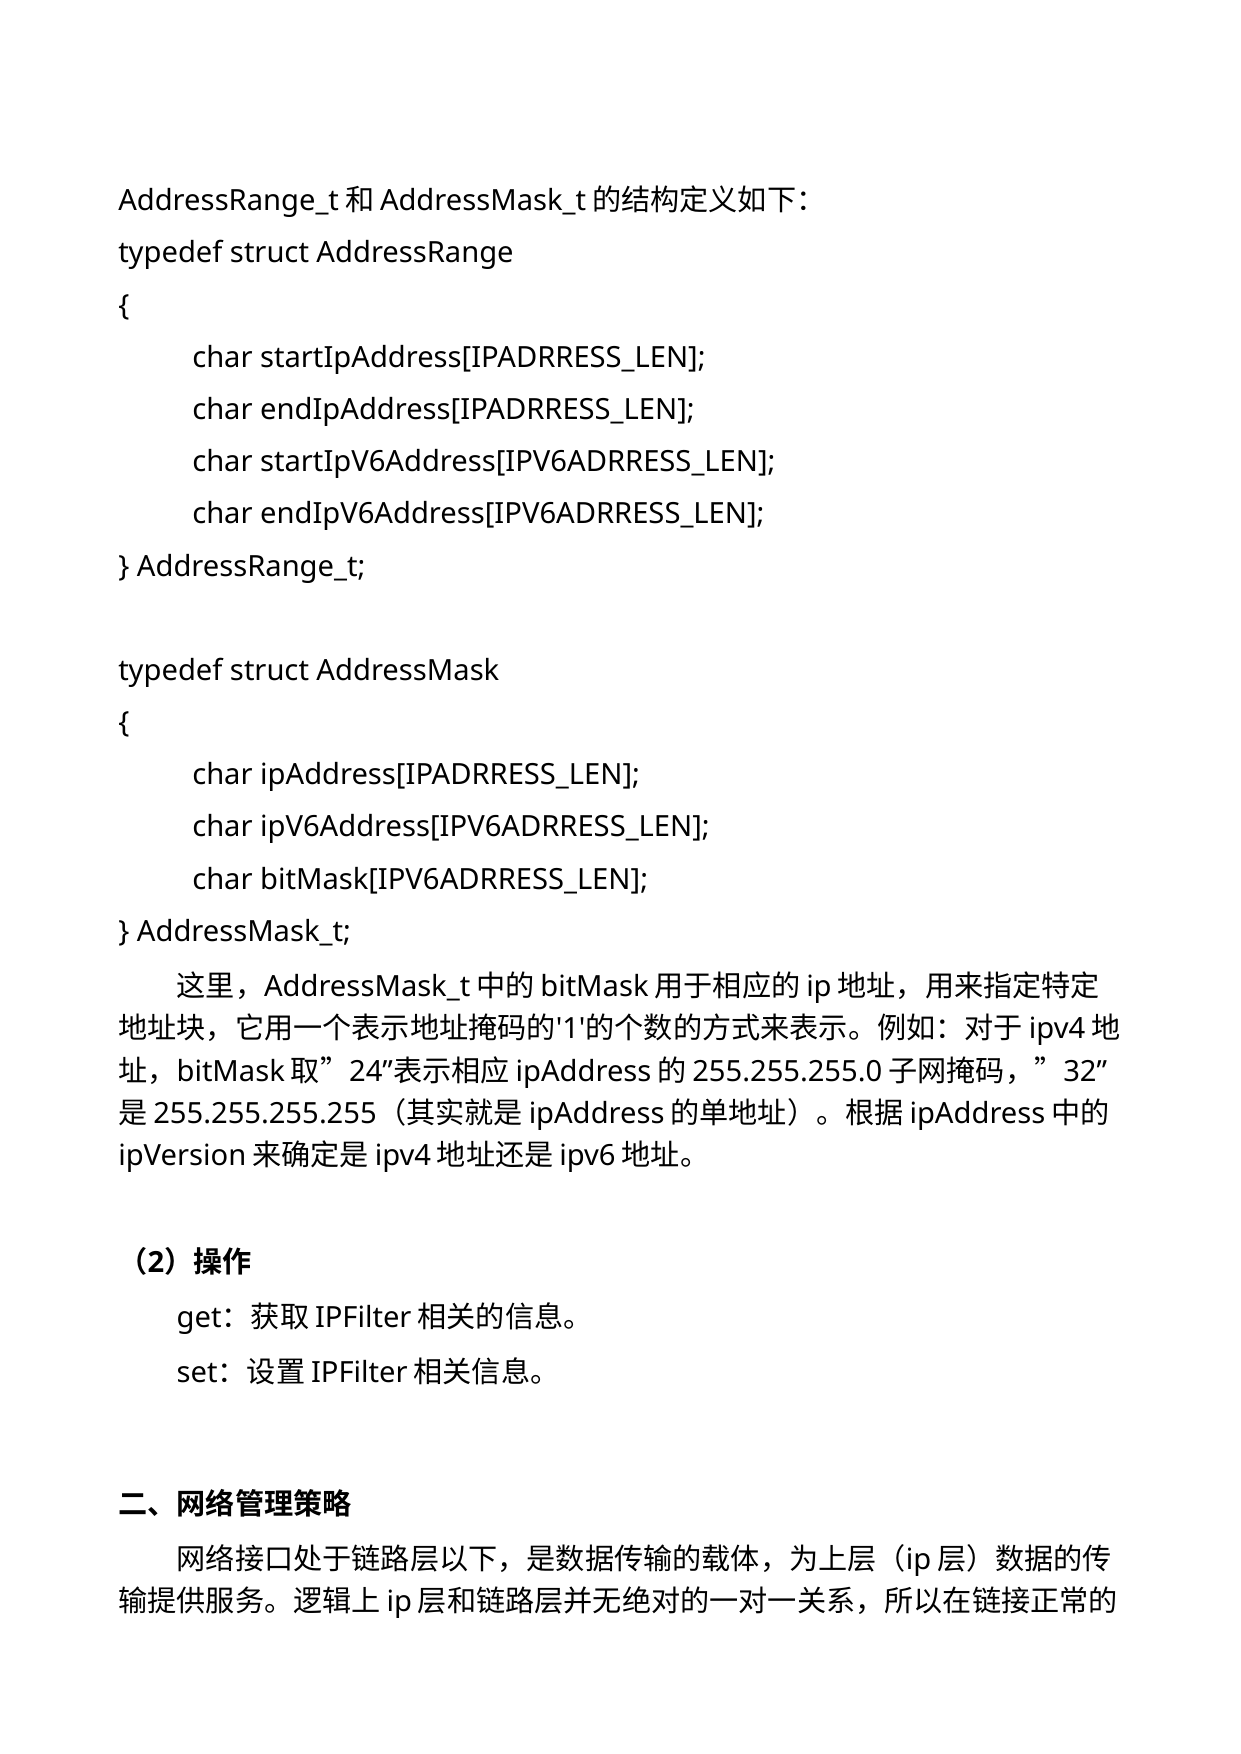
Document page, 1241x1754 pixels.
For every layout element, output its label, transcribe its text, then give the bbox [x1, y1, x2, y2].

text 这里，AddressMask_t中的bitMask用于相应的ip地址，用来指定特定地址块，它用一个表示地址掩码的'1'的个数的方式来表示。例如：对于ipv4地址，bitMask取”24”表示相应ipAddress的255.255.255.0子网掩码，”32”是255.255.255.255（其实就是ipAddress的单地址）。根据ipAddress中的ipVersion来确定是ipv4地址还是ipv6地址。 [118, 962, 1122, 1174]
text char bitMask[IPV6ADRRESS_LEN]; [118, 858, 1122, 898]
text { [118, 701, 1122, 741]
text set：设置IPFilter相关信息。 [118, 1349, 1122, 1391]
text { [118, 284, 1122, 323]
text char endIpAddress[IPADRRESS_LEN]; [118, 388, 1122, 428]
text get：获取IPFilter相关的信息。 [118, 1294, 1122, 1336]
text char startIpAddress[IPADRRESS_LEN]; [118, 336, 1122, 376]
text char startIpV6Address[IPV6ADRRESS_LEN]; [118, 440, 1122, 480]
text char ipV6Address[IPV6ADRRESS_LEN]; [118, 806, 1122, 845]
text char endIpV6Address[IPV6ADRRESS_LEN]; [118, 493, 1122, 532]
text char ipAddress[IPADRRESS_LEN]; [118, 753, 1122, 793]
text } AddressRange_t; [118, 545, 1122, 584]
text AddressRange_t和AddressMask_t的结构定义如下： [118, 177, 1122, 219]
subtitle 二、网络管理策略 [118, 1481, 1122, 1523]
text typedef struct AddressRange [118, 232, 1122, 271]
text } AddressMask_t; [118, 910, 1122, 950]
text typedef struct AddressMask [118, 649, 1122, 689]
text （2）操作 [118, 1239, 1122, 1281]
text 网络接口处于链路层以下，是数据传输的载体，为上层（ip层）数据的传输提供服务。逻辑上ip层和链路层并无绝对的一对一关系，所以在链接正常的 [118, 1536, 1122, 1620]
